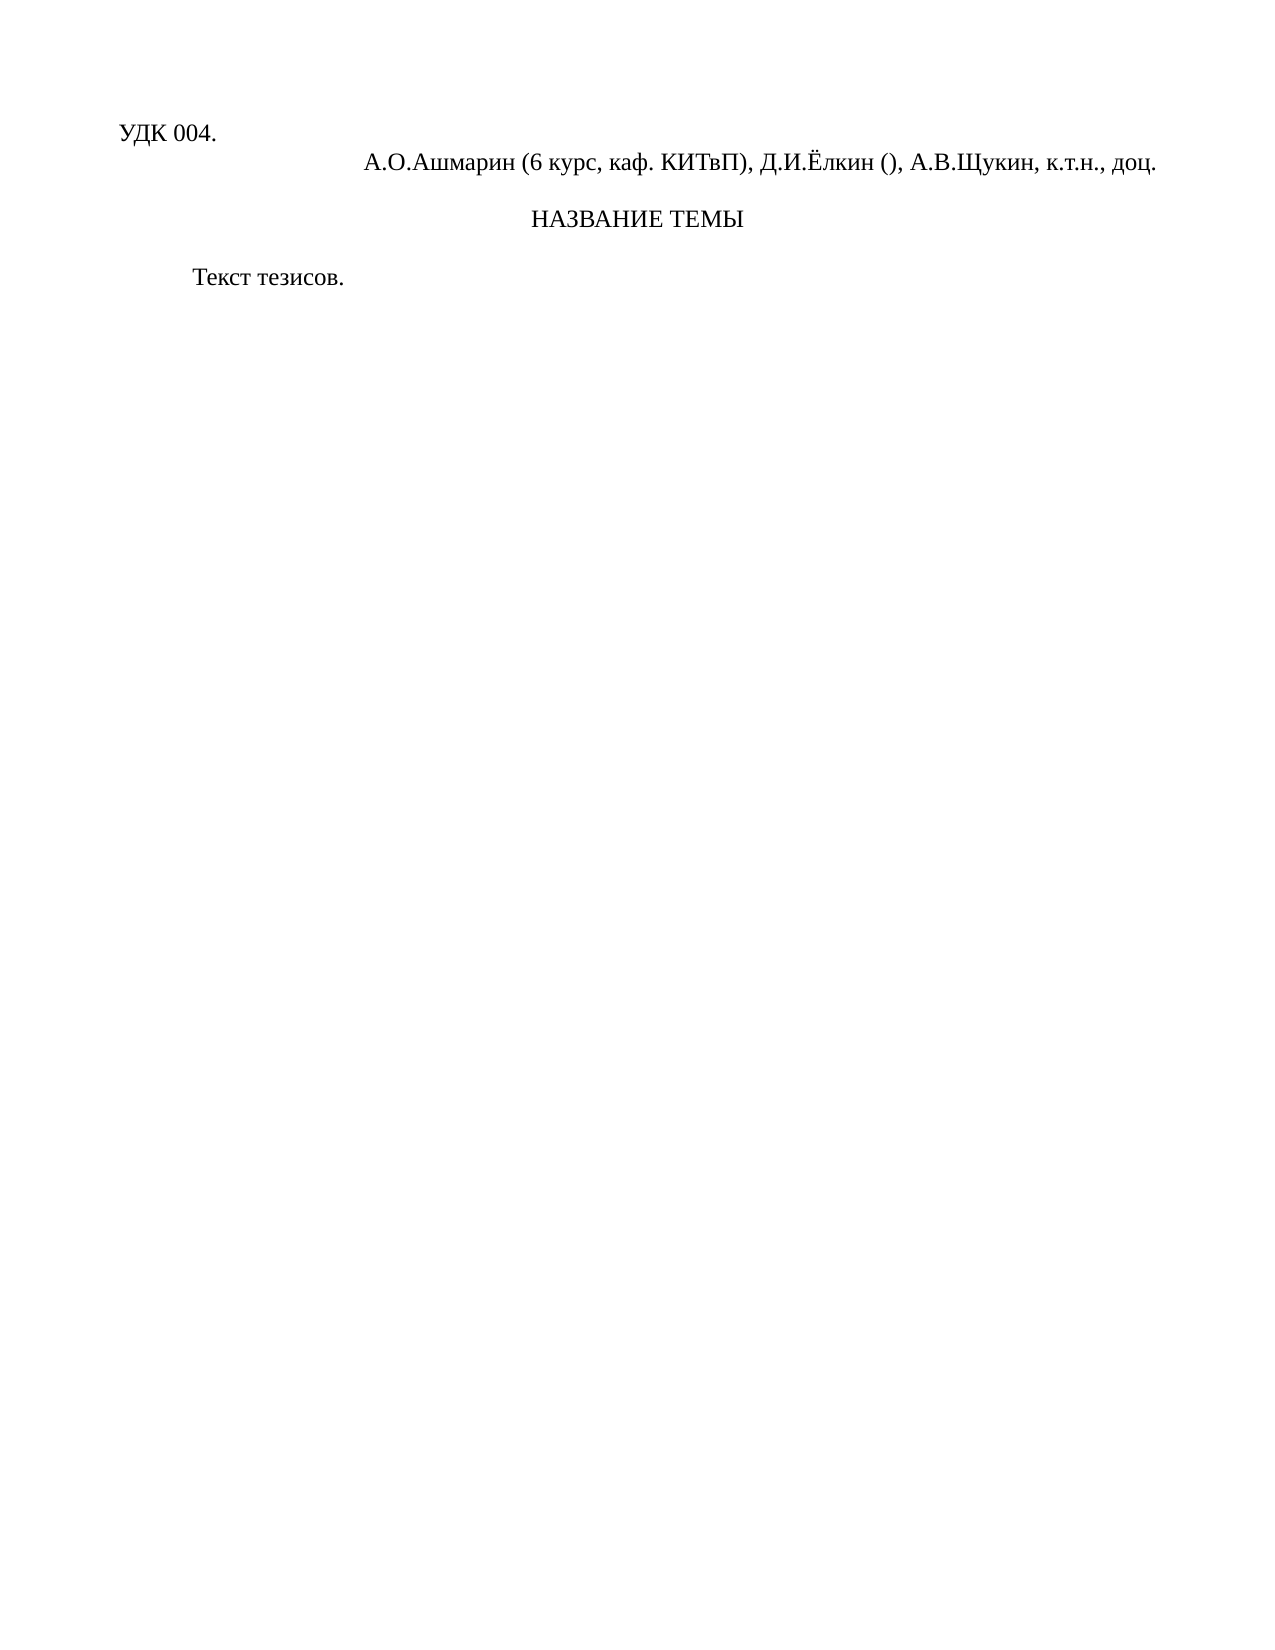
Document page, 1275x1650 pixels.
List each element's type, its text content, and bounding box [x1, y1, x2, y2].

text УДК 004. [118, 118, 1157, 147]
text А.О.Ашмарин (6 курс, каф. КИТвП), Д.И.Ёлкин (), А.В.Щукин, к.т.н., доц. [118, 147, 1157, 176]
text НАЗВАНИЕ ТЕМЫ [118, 204, 1157, 233]
text Текст тезисов. [118, 262, 1157, 291]
